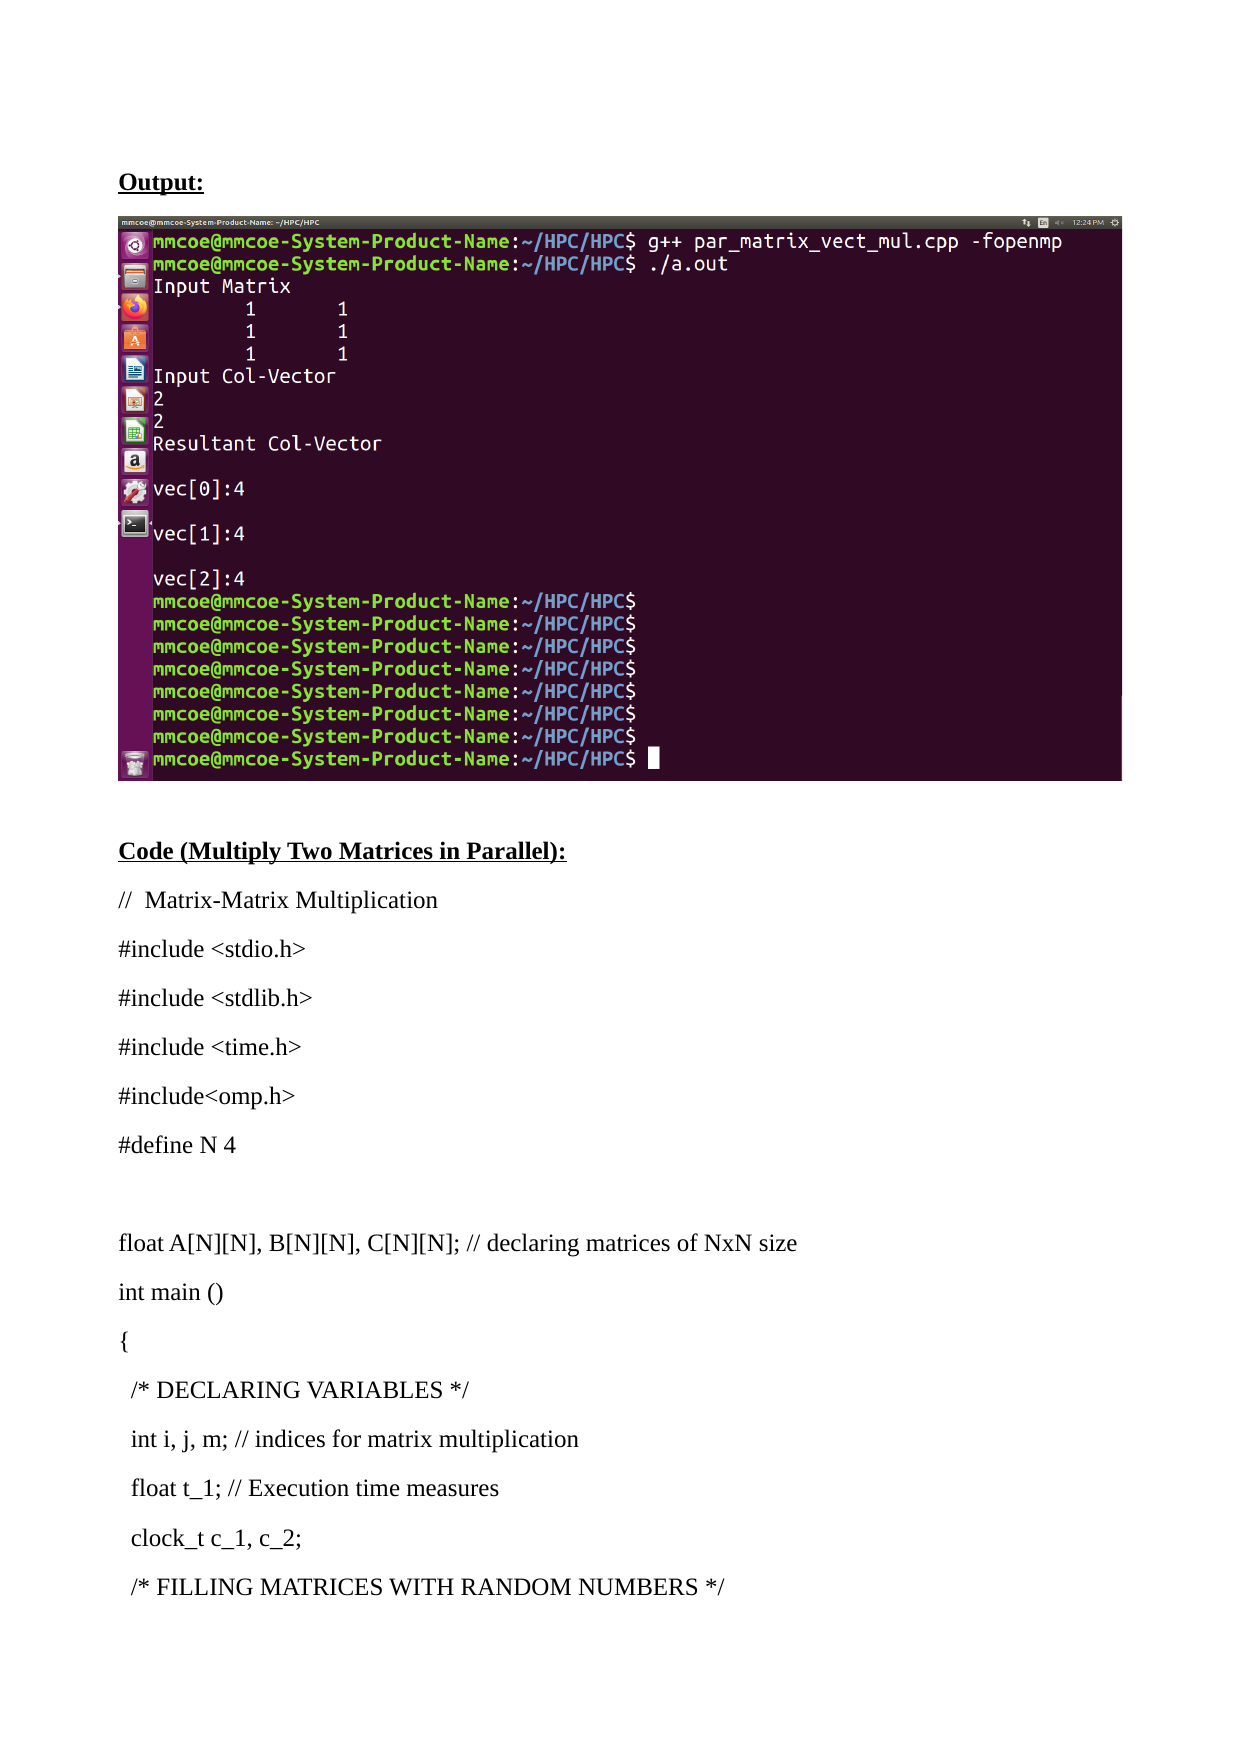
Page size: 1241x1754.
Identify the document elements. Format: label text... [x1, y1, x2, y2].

text // Matrix-Matrix Multiplication [118, 885, 1122, 913]
text Code (Multiply Two Matrices in Parallel): [118, 836, 1122, 864]
picture [118, 216, 1123, 781]
text int i, j, m; // indices for matrix multiplication [118, 1424, 1122, 1453]
text float A[N][N], B[N][N], C[N][N]; // declaring matrices of NxN size [118, 1228, 1122, 1257]
text { [118, 1326, 1122, 1355]
text Output: [118, 167, 1122, 196]
text int main () [118, 1277, 1122, 1306]
text #include <time.h> [118, 1032, 1122, 1061]
text #include <stdio.h> [118, 934, 1122, 963]
text clock_t c_1, c_2; [118, 1523, 1122, 1551]
text float t_1; // Execution time measures [118, 1473, 1122, 1502]
text #include<omp.h> [118, 1081, 1122, 1110]
text #define N 4 [118, 1130, 1122, 1159]
text #include <stdlib.h> [118, 983, 1122, 1012]
text /* FILLING MATRICES WITH RANDOM NUMBERS */ [118, 1572, 1122, 1600]
text /* DECLARING VARIABLES */ [118, 1375, 1122, 1404]
